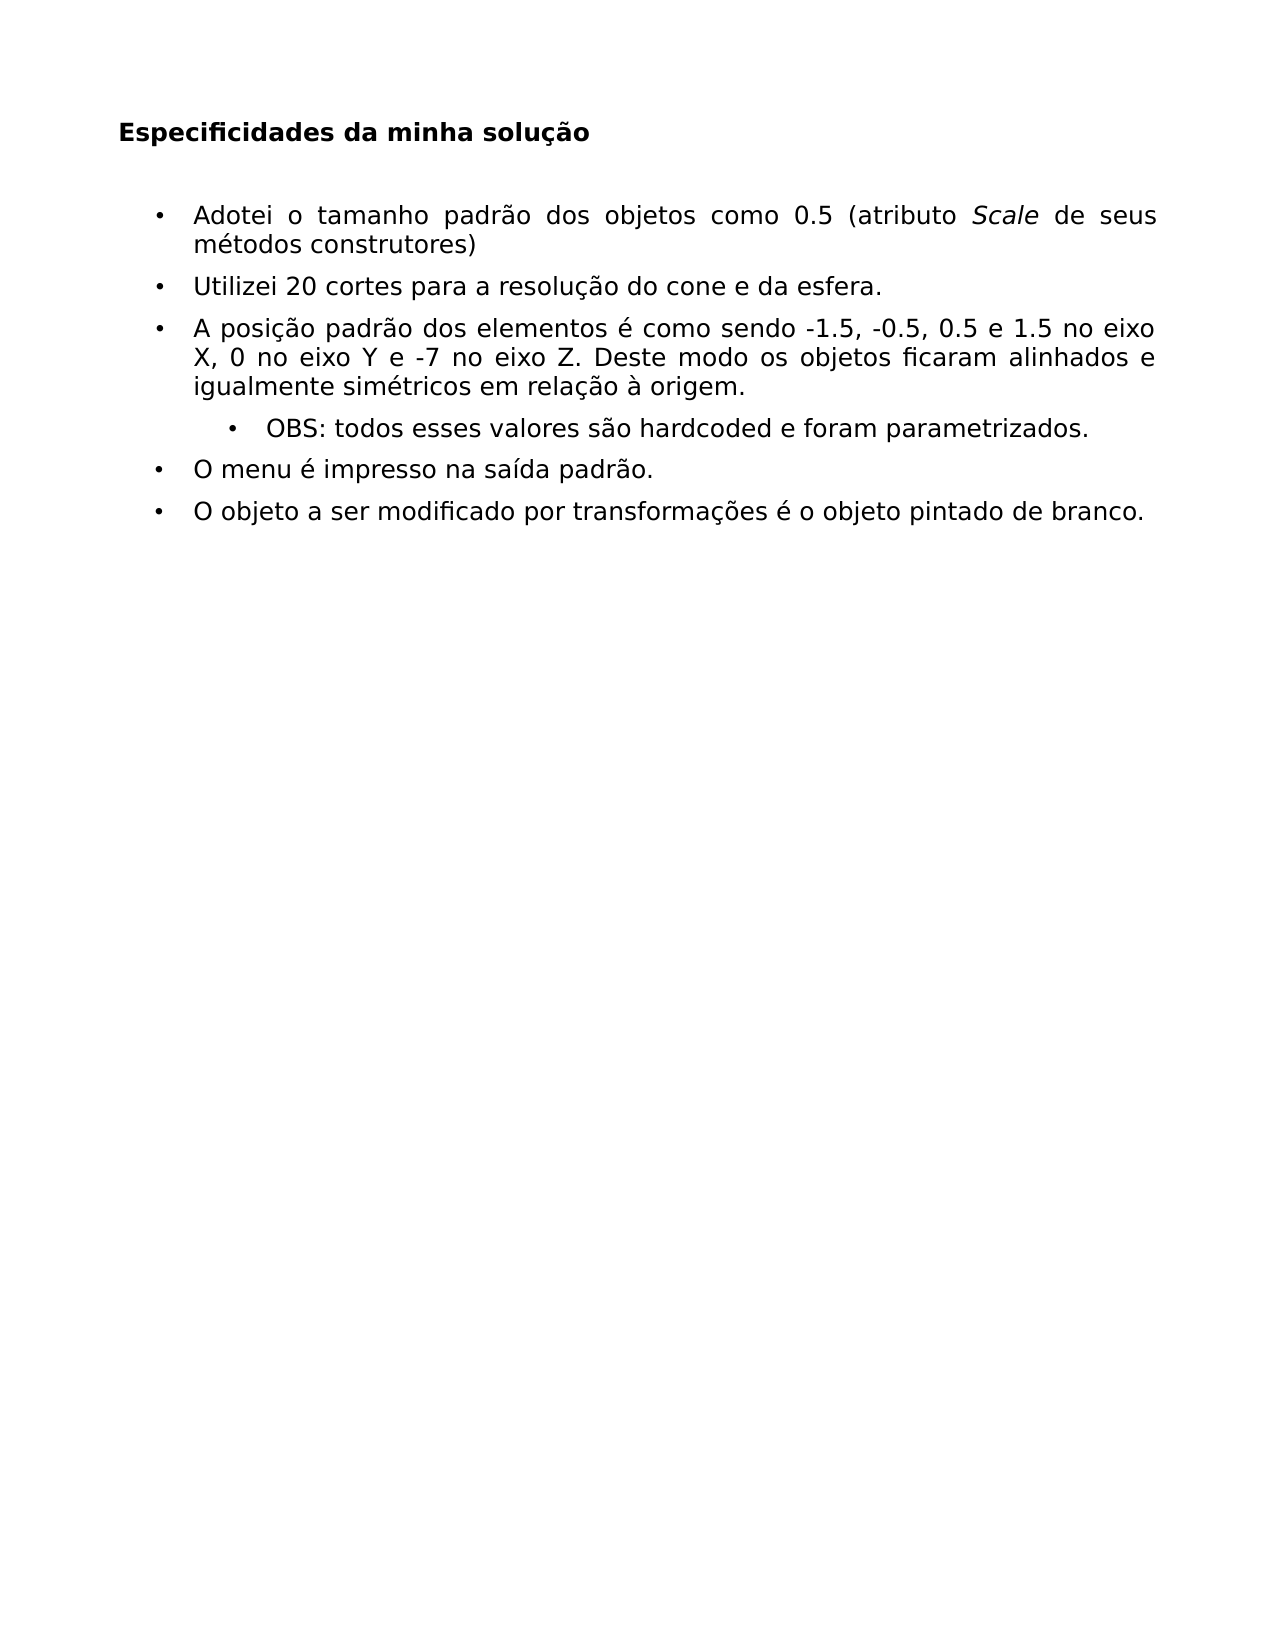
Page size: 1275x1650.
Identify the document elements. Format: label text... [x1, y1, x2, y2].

list O menu é impresso na saída padrão. [154, 456, 1157, 485]
list O objeto a ser modificado por transformações é o objeto pintado de branco. [154, 497, 1157, 526]
list OBS: todos esses valores são hardcoded e foram parametrizados. [228, 414, 1157, 443]
list Utilizei 20 cortes para a resolução do cone e da esfera. [156, 272, 1157, 301]
list A posição padrão dos elementos é como sendo -1.5, -0.5, 0.5 e 1.5 no eixo X, 0 no eixo Y e -7 no eixo Z. Deste modo os objetos ficaram alinhados e igualmente simétricos em relação à origem. [156, 314, 1157, 401]
text Especificidades da minha solução [118, 118, 1157, 147]
list Adotei o tamanho padrão dos objetos como 0.5 (atributo Scale de seus métodos construtores) [156, 201, 1157, 260]
